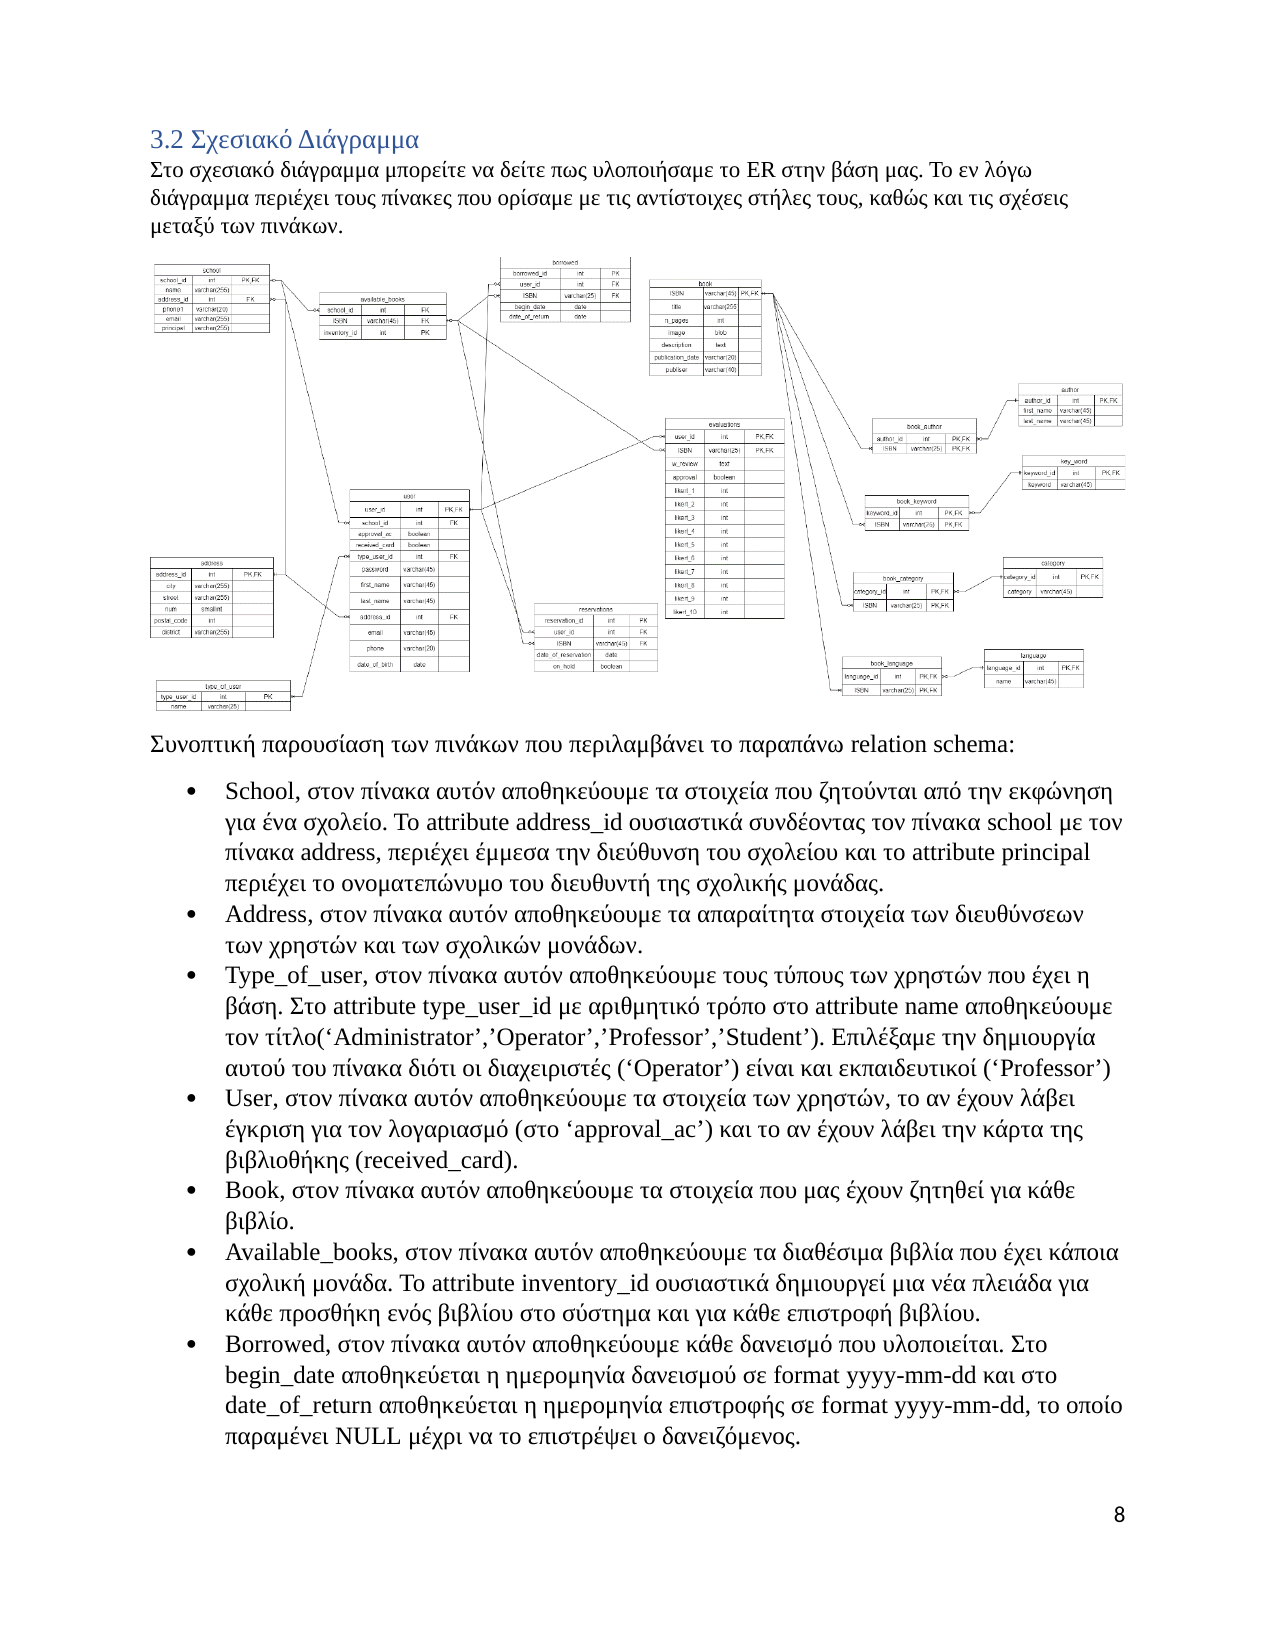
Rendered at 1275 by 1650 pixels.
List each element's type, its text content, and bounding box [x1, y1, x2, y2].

list Borrowed, στον πίνακα αυτόν αποθηκεύουμε κάθε δανεισμό που υλοποιείται. Στο begin_date αποθηκεύεται η ημερομηνία δανεισμού σε format yyyy-mm-dd και στο date_of_return αποθηκεύεται η ημερομηνία επιστροφής σε format yyyy-mm-dd, το οποίο παραμένει NULL μέχρι να το επιστρέψει ο δανειζόμενος. [187, 1329, 1125, 1450]
text Στο σχεσιακό διάγραμμα μπορείτε να δείτε πως υλοποιήσαμε το ER στην βάση μας. Το εν λόγω διάγραμμα περιέχει τους πίνακες που ορίσαμε με τις αντίστοιχες στήλες τους, καθώς και τις σχέσεις μεταξύ των πινάκων. [150, 156, 1125, 238]
list User, στον πίνακα αυτόν αποθηκεύουμε τα στοιχεία των χρηστών, το αν έχουν λάβει έγκριση για τον λογαριασμό (στο ‘approval_ac’) και το αν έχουν λάβει την κάρτα της βιβλιοθήκης (received_card). [187, 1083, 1125, 1173]
list Type_of_user, στον πίνακα αυτόν αποθηκεύουμε τους τύπους των χρηστών που έχει η βάση. Στο attribute type_user_id με αριθμητικό τρόπο στο attribute name αποθηκεύουμε τον τίτλο(‘Administrator’,’Operator’,’Professor’,’Student’). Επιλέξαμε την δημιουργία αυτού του πίνακα διότι οι διαχειριστές (‘Operator’) είναι και εκπαιδευτικοί (‘Professor’) [187, 960, 1125, 1081]
list School, στον πίνακα αυτόν αποθηκεύουμε τα στοιχεία που ζητούνται από την εκφώνηση για ένα σχολείο. Το attribute address_id ουσιαστικά συνδέοντας τον πίνακα school με τον πίνακα address, περιέχει έμμεσα την διεύθυνση του σχολείου και το attribute principal περιέχει το ονοματεπώνυμο του διευθυντή της σχολικής μονάδας. [187, 776, 1125, 897]
text Συνοπτική παρουσίαση των πινάκων που περιλαμβάνει το παραπάνω relation schema: [150, 729, 1125, 757]
subtitle 3.2 Σχεσιακό Διάγραμμα [150, 123, 1125, 154]
list Address, στον πίνακα αυτόν αποθηκεύουμε τα απαραίτητα στοιχεία των διευθύνσεων των χρηστών και των σχολικών μονάδων. [187, 899, 1125, 958]
list Book, στον πίνακα αυτόν αποθηκεύουμε τα στοιχεία που μας έχουν ζητηθεί για κάθε βιβλίο. [187, 1176, 1125, 1235]
list Available_books, στον πίνακα αυτόν αποθηκεύουμε τα διαθέσιμα βιβλία που έχει κάποια σχολική μονάδα. Το attribute inventory_id ουσιαστικά δημιουργεί μια νέα πλειάδα για κάθε προσθήκη ενός βιβλίου στο σύστημα και για κάθε επιστροφή βιβλίου. [187, 1237, 1125, 1327]
